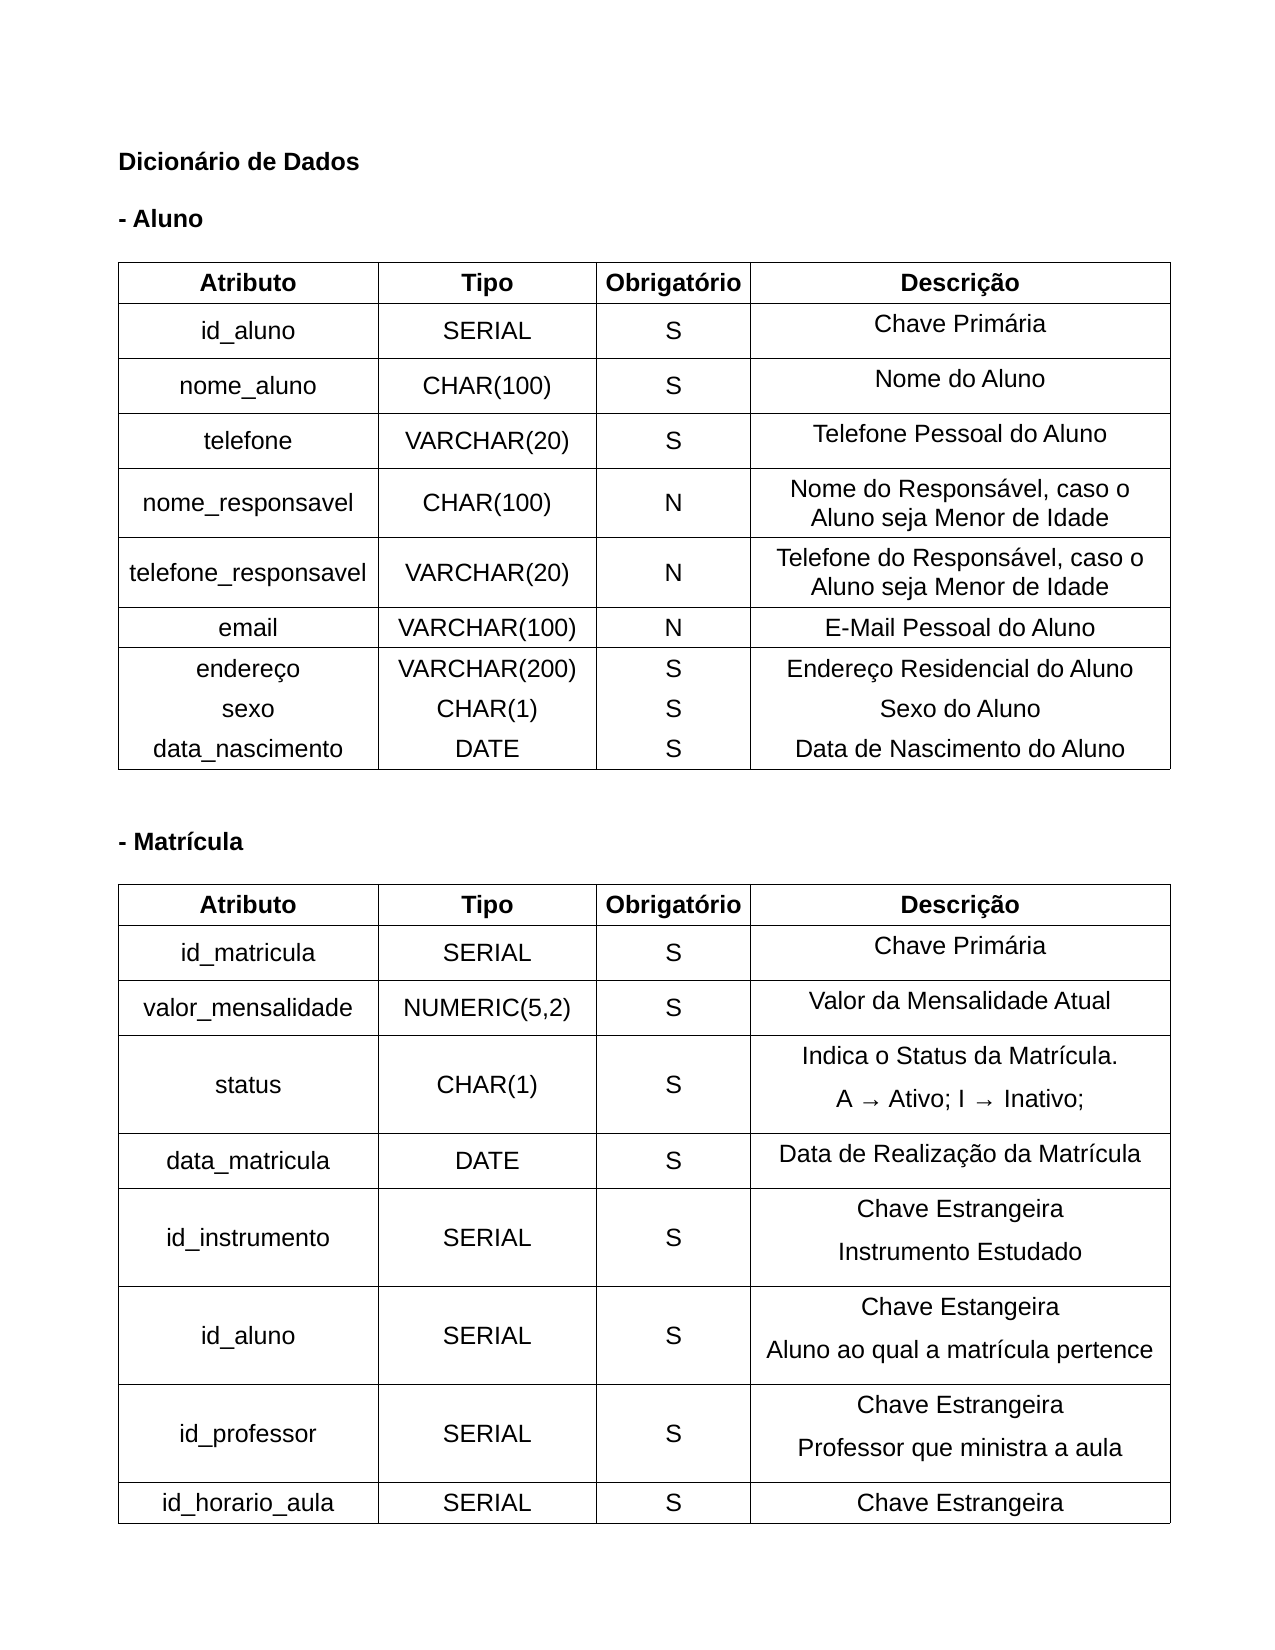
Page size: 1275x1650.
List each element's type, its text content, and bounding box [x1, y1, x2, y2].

table_cell VARCHAR(200) [379, 648, 596, 688]
table_cell S [597, 1287, 750, 1384]
table_cell Chave Estrangeira Instrumento Estudado [751, 1189, 1170, 1286]
table_cell endereço [119, 648, 378, 688]
table_cell SERIAL [379, 1483, 596, 1523]
table_cell Chave Primária [751, 304, 1170, 358]
table_cell Endereço Residencial do Aluno [751, 648, 1170, 688]
table_cell CHAR(1) [379, 688, 596, 728]
text - Matrícula [118, 826, 1157, 855]
table_cell Telefone do Responsável, caso o Aluno seja Menor de Idade [751, 538, 1170, 607]
table_cell id_professor [119, 1385, 378, 1482]
table_cell DATE [379, 728, 596, 768]
table_cell S [597, 1134, 750, 1188]
table_cell E-Mail Pessoal do Aluno [751, 608, 1170, 647]
table_cell SERIAL [379, 1287, 596, 1384]
table_cell id_horario_aula [119, 1483, 378, 1523]
table_cell S [597, 414, 750, 468]
table_cell Chave Estangeira Aluno ao qual a matrícula pertence [751, 1287, 1170, 1384]
table_cell telefone_responsavel [119, 538, 378, 607]
table_cell Indica o Status da Matrícula. A → Ativo; I → Inativo; [751, 1036, 1170, 1133]
table_cell N [597, 538, 750, 607]
table_cell Chave Estrangeira Professor que ministra a aula [751, 1385, 1170, 1482]
table_cell S [597, 304, 750, 358]
table_cell CHAR(100) [379, 469, 596, 537]
text Dicionário de Dados [118, 147, 1157, 176]
table_header Atributo [119, 885, 378, 925]
table_cell id_aluno [119, 304, 378, 358]
table_cell Sexo do Aluno [751, 688, 1170, 728]
table_cell SERIAL [379, 1385, 596, 1482]
table_cell SERIAL [379, 304, 596, 358]
table_cell Valor da Mensalidade Atual [751, 981, 1170, 1035]
table_cell S [597, 926, 750, 980]
table_cell S [597, 728, 750, 768]
table_cell S [597, 359, 750, 413]
table_cell N [597, 608, 750, 647]
table_cell S [597, 981, 750, 1035]
table_cell data_matricula [119, 1134, 378, 1188]
table_cell NUMERIC(5,2) [379, 981, 596, 1035]
table_cell VARCHAR(20) [379, 538, 596, 607]
table_cell email [119, 608, 378, 647]
table_header Descrição [751, 263, 1170, 303]
table_cell S [597, 1385, 750, 1482]
table_cell Chave Primária [751, 926, 1170, 980]
table_cell nome_aluno [119, 359, 378, 413]
table_header Descrição [751, 885, 1170, 925]
table_cell CHAR(100) [379, 359, 596, 413]
table_cell S [597, 688, 750, 728]
table_header Obrigatório [597, 263, 750, 303]
table_cell telefone [119, 414, 378, 468]
text - Aluno [118, 204, 1157, 233]
table_cell S [597, 1036, 750, 1133]
table_cell sexo [119, 688, 378, 728]
table_header Atributo [119, 263, 378, 303]
table_cell Telefone Pessoal do Aluno [751, 414, 1170, 468]
table_cell Data de Realização da Matrícula [751, 1134, 1170, 1188]
table_header Obrigatório [597, 885, 750, 925]
table_cell S [597, 1483, 750, 1523]
table_cell VARCHAR(100) [379, 608, 596, 647]
table_cell SERIAL [379, 926, 596, 980]
table_cell Data de Nascimento do Aluno [751, 728, 1170, 768]
table_cell VARCHAR(20) [379, 414, 596, 468]
table_cell Nome do Responsável, caso o Aluno seja Menor de Idade [751, 469, 1170, 537]
table_cell DATE [379, 1134, 596, 1188]
table_header Tipo [379, 263, 596, 303]
table_cell CHAR(1) [379, 1036, 596, 1133]
table_cell N [597, 469, 750, 537]
table_header Tipo [379, 885, 596, 925]
table_cell nome_responsavel [119, 469, 378, 537]
table_cell data_nascimento [119, 728, 378, 768]
table_cell status [119, 1036, 378, 1133]
table_cell id_aluno [119, 1287, 378, 1384]
table_cell id_matricula [119, 926, 378, 980]
table_cell Nome do Aluno [751, 359, 1170, 413]
table_cell Chave Estrangeira [751, 1483, 1170, 1523]
table_cell valor_mensalidade [119, 981, 378, 1035]
table_cell S [597, 1189, 750, 1286]
table_cell S [597, 648, 750, 688]
table_cell SERIAL [379, 1189, 596, 1286]
table_cell id_instrumento [119, 1189, 378, 1286]
